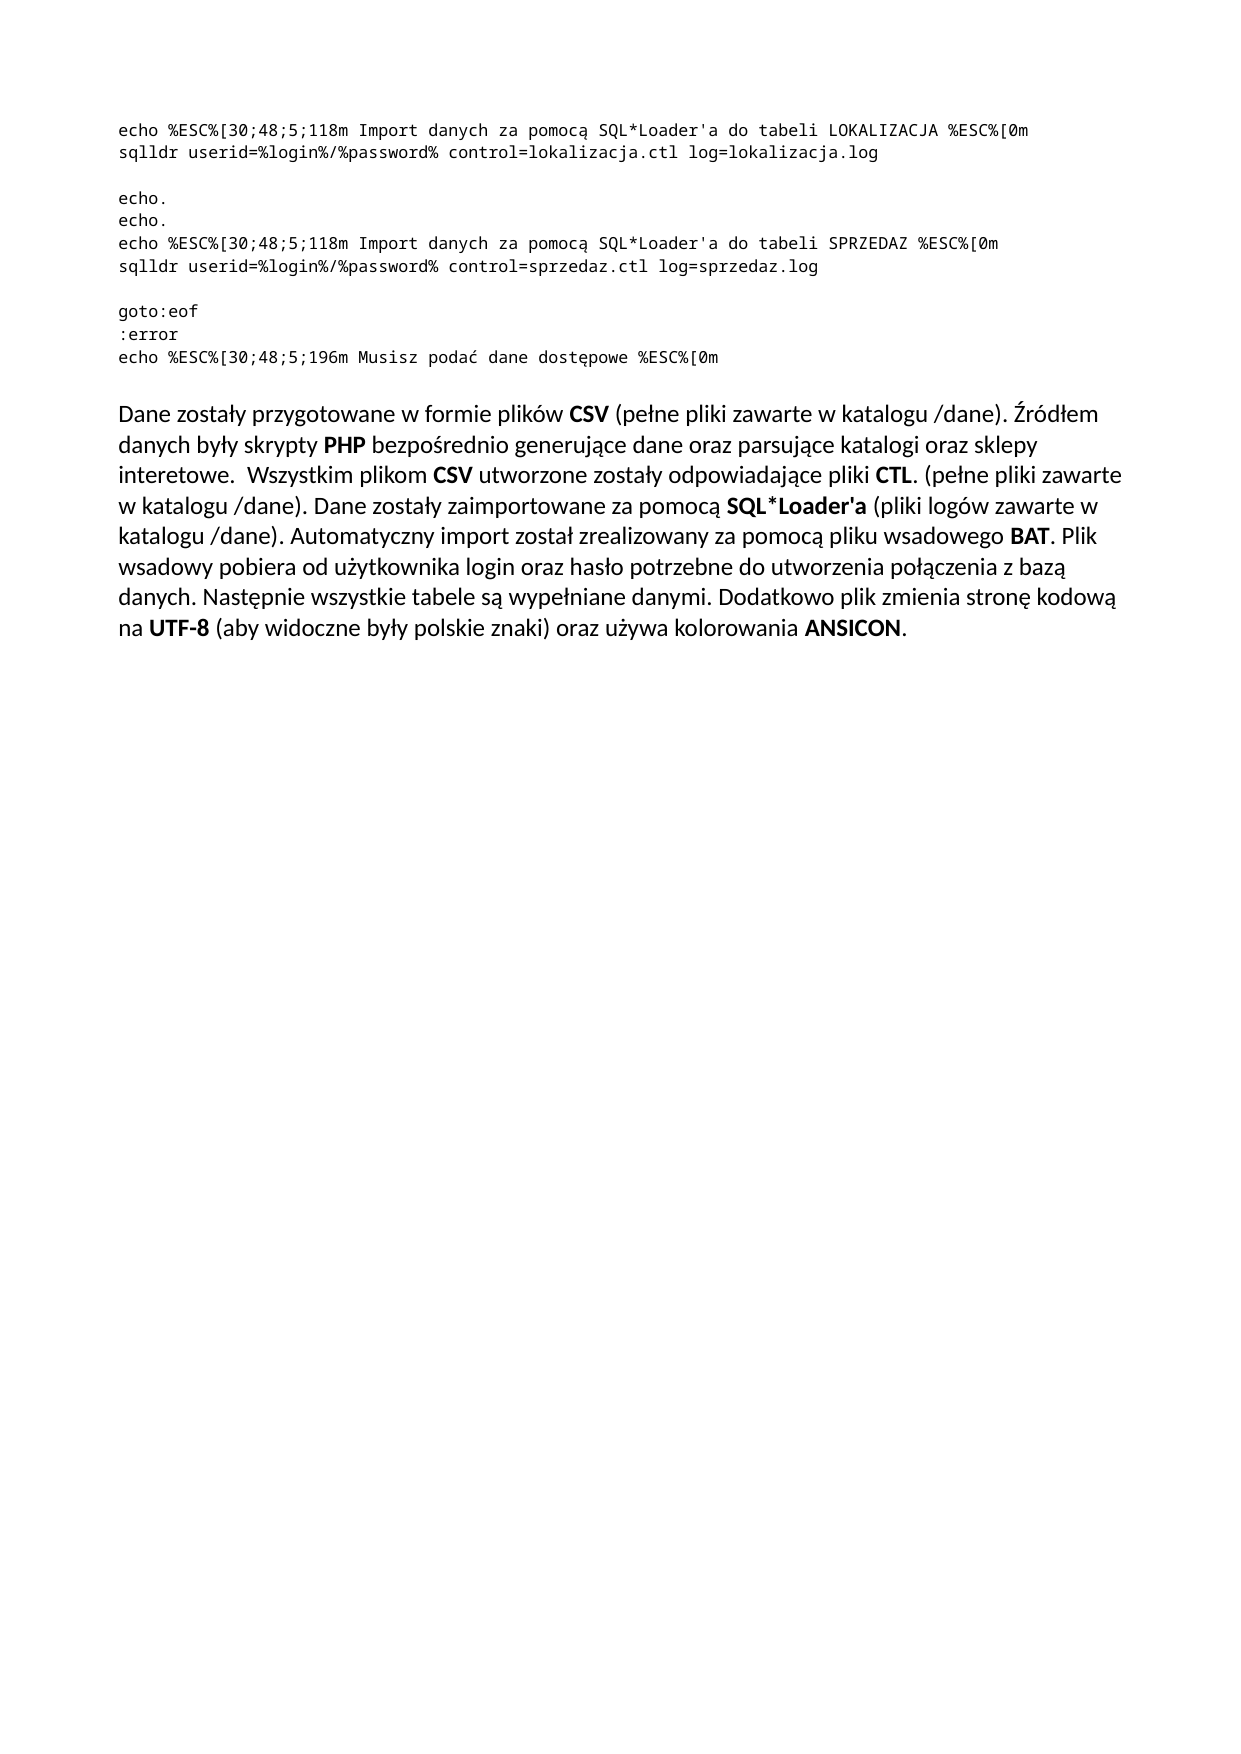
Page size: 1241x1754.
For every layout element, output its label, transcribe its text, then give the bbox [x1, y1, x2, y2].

text echo. [118, 209, 1122, 232]
text goto:eof [118, 300, 1122, 322]
text echo. [118, 186, 1122, 209]
text echo %ESC%[30;48;5;196m Musisz podać dane dostępowe %ESC%[0m [118, 345, 1122, 368]
text sqlldr userid=%login%/%password% control=lokalizacja.ctl log=lokalizacja.log [118, 141, 1122, 163]
text :error [118, 322, 1122, 345]
text sqlldr userid=%login%/%password% control=sprzedaz.ctl log=sprzedaz.log [118, 254, 1122, 277]
text echo %ESC%[30;48;5;118m Import danych za pomocą SQL*Loader'a do tabeli SPRZEDAZ %ESC%[0m [118, 232, 1122, 254]
text echo %ESC%[30;48;5;118m Import danych za pomocą SQL*Loader'a do tabeli LOKALIZACJA %ESC%[0m [118, 118, 1122, 141]
text Dane zostały przygotowane w formie plików CSV (pełne pliki zawarte w katalogu /dane). Źródłem danych były skrypty PHP bezpośrednio generujące dane oraz parsujące katalogi oraz sklepy interetowe. Wszystkim plikom CSV utworzone zostały odpowiadające pliki CTL. (pełne pliki zawarte w katalogu /dane). Dane zostały zaimportowane za pomocą SQL*Loader'a (pliki logów zawarte w katalogu /dane). Automatyczny import został zrealizowany za pomocą pliku wsadowego BAT. Plik wsadowy pobiera od użytkownika login oraz hasło potrzebne do utworzenia połączenia z bazą danych. Następnie wszystkie tabele są wypełniane danymi. Dodatkowo plik zmienia stronę kodową na UTF-8 (aby widoczne były polskie znaki) oraz używa kolorowania ANSICON. [118, 398, 1122, 643]
